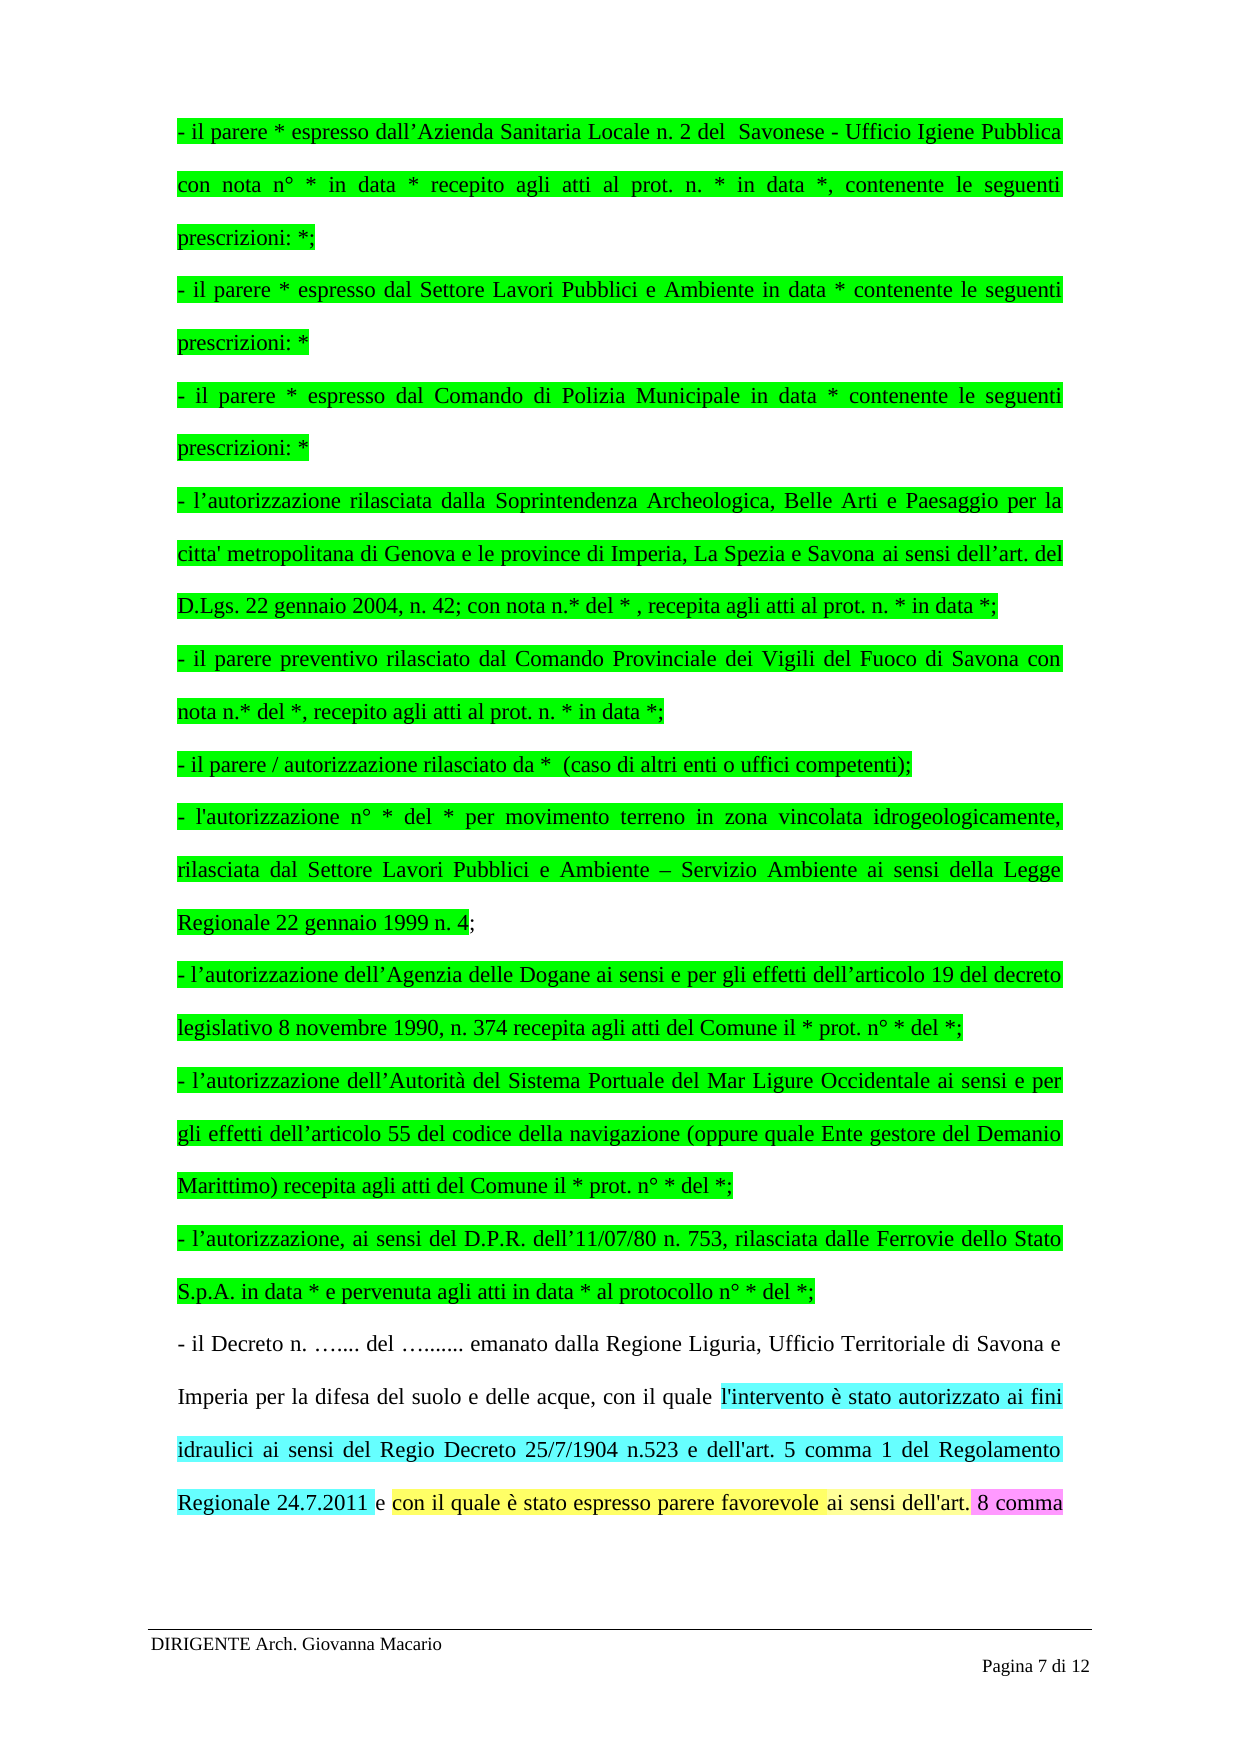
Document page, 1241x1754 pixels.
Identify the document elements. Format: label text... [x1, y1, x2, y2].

text - l’autorizzazione dell’Agenzia delle Dogane ai sensi e per gli effetti dell’articolo 19 del decreto legislativo 8 novembre 1990, n. 374 recepita agli atti del Comune il * prot. n° * del *; [177, 961, 1063, 1041]
text - il parere * espresso dal Comando di Polizia Municipale in data * contenente le seguenti prescrizioni: * [177, 382, 1063, 461]
text - l’autorizzazione rilasciata dalla Soprintendenza Archeologica, Belle Arti e Paesaggio per la citta' metropolitana di Genova e le province di Imperia, La Spezia e Savona ai sensi dell’art. del D.Lgs. 22 gennaio 2004, n. 42; con nota n.* del * , recepita agli atti al prot. n. * in data *; [177, 487, 1063, 619]
text - il parere * espresso dal Settore Lavori Pubblici e Ambiente in data * contenente le seguenti prescrizioni: * [177, 276, 1063, 355]
text - il parere / autorizzazione rilasciato da * (caso di altri enti o uffici competenti); [177, 751, 1063, 777]
text - il parere preventivo rilasciato dal Comando Provinciale dei Vigili del Fuoco di Savona con nota n.* del *, recepito agli atti al prot. n. * in data *; [177, 645, 1063, 724]
list - il Decreto n. ….... del …....... emanato dalla Regione Liguria, Ufficio Territoriale di Savona e Imperia per la difesa del suolo e delle acque, con il quale l'intervento è stato autorizzato ai fini idraulici ai sensi del Regio Decreto 25/7/1904 n.523 e dell'art. 5 comma 1 del Regolamento Regionale 24.7.2011 e con il quale è stato espresso parere favorevole ai sensi dell'art. 8 comma [177, 1330, 1063, 1515]
text - l'autorizzazione n° * del * per movimento terreno in zona vincolata idrogeologicamente, rilasciata dal Settore Lavori Pubblici e Ambiente – Servizio Ambiente ai sensi della Legge Regionale 22 gennaio 1999 n. 4; [177, 803, 1063, 935]
text - l’autorizzazione dell’Autorità del Sistema Portuale del Mar Ligure Occidentale ai sensi e per gli effetti dell’articolo 55 del codice della navigazione (oppure quale Ente gestore del Demanio Marittimo) recepita agli atti del Comune il * prot. n° * del *; [177, 1067, 1063, 1199]
text - l’autorizzazione, ai sensi del D.P.R. dell’11/07/80 n. 753, rilasciata dalle Ferrovie dello Stato S.p.A. in data * e pervenuta agli atti in data * al protocollo n° * del *; [177, 1225, 1063, 1304]
list - il parere * espresso dall’Azienda Sanitaria Locale n. 2 del Savonese - Ufficio Igiene Pubblica con nota n° * in data * recepito agli atti al prot. n. * in data *, contenente le seguenti prescrizioni: *; [177, 118, 1063, 250]
